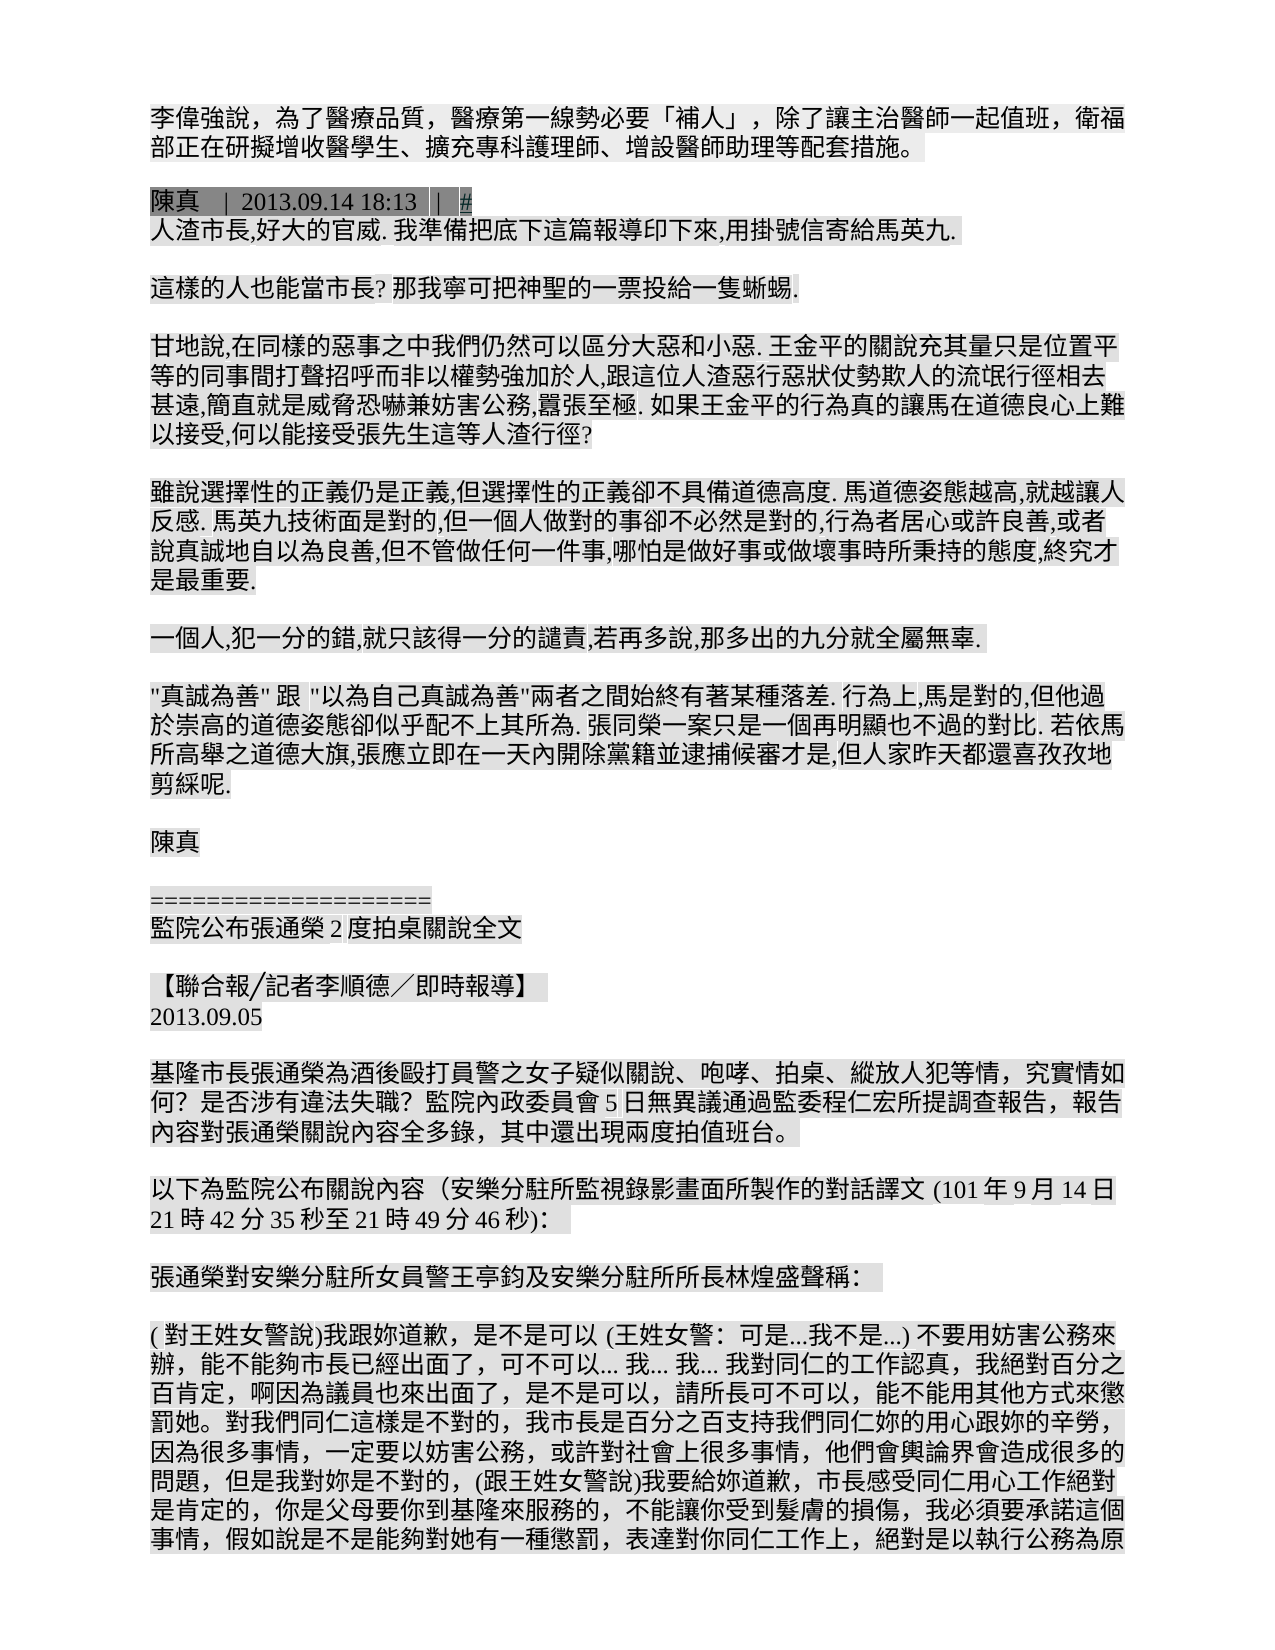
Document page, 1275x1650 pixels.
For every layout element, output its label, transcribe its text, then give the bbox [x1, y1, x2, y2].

text 在台灣當醫師真的是 "非人" 的生活,難怪醫師平均壽命比一般了少了十幾歲. 病人也有責任,沒病或小病別動不動就要看醫生. 台灣就診率名列世界前矛,台灣人有這麼衰弱嗎? 陳真 =============== 醫師過勞失憶 家屬盼納勞基法 自由時報 – 2013年9月16日 〔自由時報記者邱宜君／台北報導〕四年前，年僅三十五歲的奇美醫院外科住院醫師蔡伯羌長期過勞引發心肌梗塞、腦缺氧受損，不但丟了飯碗，連妻兒都忘了，醫院卻不認過勞，只給六萬二千元慰問金。蔡太太昨出面，呼籲全國醫師想想家人，支持醫師納入勞基法，勇敢向醫院說：「我不要為你賣命。」 醫勞盟昨偕同勞工陣線、工殤協會、司改會、蔡伯羌夫婦召開記者會，蔡伯羌只說了句「大家努力工作，好好休息。」蔡太太說，丈夫不但失憶，行為也像孩子，還會跟五歲兒子搶玩具。她哽咽說，這四年每天都很煎熬，「司法應還蔡伯羌公道，但誰能還給兒子一個有記憶的父親？」 工殤協會專員劉念雲表示，勞保局已認定蔡是過勞職災，法院去年底一審宣判，卻說蔡伯羌不算勞工、是自願賣命，醫院不是雇主、沒有責任，家屬只能繼續上訴。民間司改會執秘蕭逸民說，開庭時，法官竟反問家屬：「我們也很累，難道也要告法院？」 醫勞盟理事長張志華則說，醫勞盟過去一年就接獲五到六個「非死即傷」過勞案件，當中有一半正在和醫院打官司。 政大法律系助理教授林佳和批評，台灣法律刻意削弱醫護人員勞動保障，雇主又習慣把法律底線當作最高標準。台灣勞工陣線秘書長孫友聯則擔心，自經特區加速醫療營利化，將使醫療人員的勞動處境更加艱難。 醫勞盟爭納勞基法 勞團聲援 衛生福利部醫事司長李偉強說，五月已公布住院醫師勞動保障指引，比照勞基法詳列工時、休假規定，今年參加評鑑的一百多家醫院都要試行，年底評估各醫院辦理情形，才能決定醫師納入勞基法時程。 李偉強說，為了醫療品質，醫療第一線勢必要「補人」，除了讓主治醫師一起值班，衛福部正在研擬增收醫學生、擴充專科護理師、增設醫師助理等配套措施。 [150, 75, 1125, 162]
text 人渣市長,好大的官威. 我準備把底下這篇報導印下來,用掛號信寄給馬英九. 這樣的人也能當市長? 那我寧可把神聖的一票投給一隻蜥蜴. 甘地說,在同樣的惡事之中我們仍然可以區分大惡和小惡. 王金平的關說充其量只是位置平等的同事間打聲招呼而非以權勢強加於人,跟這位人渣惡行惡狀仗勢欺人的流氓行徑相去甚遠,簡直就是威脅恐嚇兼妨害公務,囂張至極. 如果王金平的行為真的讓馬在道德良心上難以接受,何以能接受張先生這等人渣行徑? 雖說選擇性的正義仍是正義,但選擇性的正義卻不具備道德高度. 馬道德姿態越高,就越讓人反感. 馬英九技術面是對的,但一個人做對的事卻不必然是對的,行為者居心或許良善,或者說真誠地自以為良善,但不管做任何一件事,哪怕是做好事或做壞事時所秉持的態度,終究才是最重要. 一個人,犯一分的錯,就只該得一分的譴責,若再多說,那多出的九分就全屬無辜. "真誠為善" 跟 "以為自己真誠為善"兩者之間始終有著某種落差. 行為上,馬是對的,但他過於崇高的道德姿態卻似乎配不上其所為. 張同榮一案只是一個再明顯也不過的對比. 若依馬所高舉之道德大旗,張應立即在一天內開除黨籍並逮捕候審才是,但人家昨天都還喜孜孜地剪綵呢. 陳真 ==================== 監院公布張通榮2度拍桌關說全文 【聯合報╱記者李順德／即時報導】 2013.09.05 基隆市長張通榮為酒後毆打員警之女子疑似關說、咆哮、拍桌、縱放人犯等情，究實情如何？是否涉有違法失職？監院內政委員會5日無異議通過監委程仁宏所提調查報告，報告內容對張通榮關說內容全多錄，其中還出現兩度拍值班台。 以下為監院公布關說內容（安樂分駐所監視錄影畫面所製作的對話譯文 (101年9月14日21時42分35秒至21時49分46秒)： 張通榮對安樂分駐所女員警王亭鈞及安樂分駐所所長林煌盛聲稱： ( 對王姓女警說)我跟妳道歉，是不是可以 (王姓女警：可是...我不是...) 不要用妨害公務來辦，能不能夠市長已經出面了，可不可以... 我... 我... 我對同仁的工作認真，我絕對百分之百肯定，啊因為議員也來出面了，是不是可以，請所長可不可以，能不能用其他方式來懲罰她。對我們同仁這樣是不對的，我市長是百分之百支持我們同仁妳的用心跟妳的辛勞，因為很多事情，一定要以妨害公務，或許對社會上很多事情，他們會輿論界會造成很多的問題，但是我對妳是不對的，(跟王姓女警說)我要給妳道歉，市長感受同仁用心工作絕對是肯定的，你是父母要你到基隆來服務的，不能讓你受到髮膚的損傷，我必須要承諾這個事情，假如說是不是能夠對她有一種懲罰，表達對你同仁工作上，絕對是以執行公務為原則的方向，可不可以我不知道，所長看你們這邊... 林煌盛稱：最主要是當事人的...( 張通榮：你對市長講的...) 還有就是當時的狀況... 張通榮：我必須先徵詢同仁的看法怎麼樣，妳是不是一定要以妨害公務來辦？ 王亭鈞：沒有，我們在現場也是... 張通榮：(對林所長說)你不要講話，你沒有講話的餘地，你沒有權利講，你是老百姓你才有權利，但是我們必須要把公務先處理好，好不好，對不起喔。(對王姓女警說)那妳的看法是怎樣？ 王亭鈞：因為我們現場處理狀況是剛才所長有向市長報告 ( 張通榮：我知道我知道)，那站在我們執行公務的立場，在... 民眾都在看我們執法的過程，那如果說像我們已經用現行犯來逮捕... 張通榮：假如說妳真的這麼想，妳不願意給市長面子，那我也認了，我也無所謂 (王姓女警：市長我不是這個意思)我也無所謂，(大聲)妳要怎麼辦，妳就去辦，我市長，我就回去了，我就請你們局長來，沒關係 (以手拍值班台)，你們同仁對我這個市長，完全不肯定，OK，我承認，我…我支持妳的看法，我支持妳的見解，我支持妳這個為公務的犧牲，我... 我承認啦，OK，好，妳既然這麼講，講說不願意接受市長給妳的懇求，那沒問題，妳就移送法辦，(大聲)那以後！以後！我跟你們警察單位，我就公事公辦，你們就試試看，妳就趕快請調，不要在基隆，我市長就針對妳 (手指王姓女警)，我就針對妳，妳很用心，妳很了不起，妳很... 妳很了不起，我就請妳王署長（警政署長王卓鈞）來，給妳獎勵，然後我請王署長給她調走，我基隆市的市長不願意看到這麼用心、這麼認真的同仁在基隆受委屈，我就這麼計畫，沒關係，妳就這樣辦，我就這樣馬上... 給我們走。 我要叫你們邱局長 (以手大力拍值班台)馬上到這邊來！(對林所長說)所長，林所長，你假如在基隆想幹的話，我告訴你，我市長... 就這樣，我市長很沒面子，議員也在這裡喔，沒面子我都無所謂了，安樂所很大，安樂所很了不起，我我... 我市長我承擔，你叫邱局長（基隆市警察局長邱豐光）馬上過來！ 【2013/09/05 聯合報】@ http://udn.com/ [150, 216, 1125, 1554]
text 陳真 | 2013.09.14 18:13 | # [150, 187, 1125, 216]
